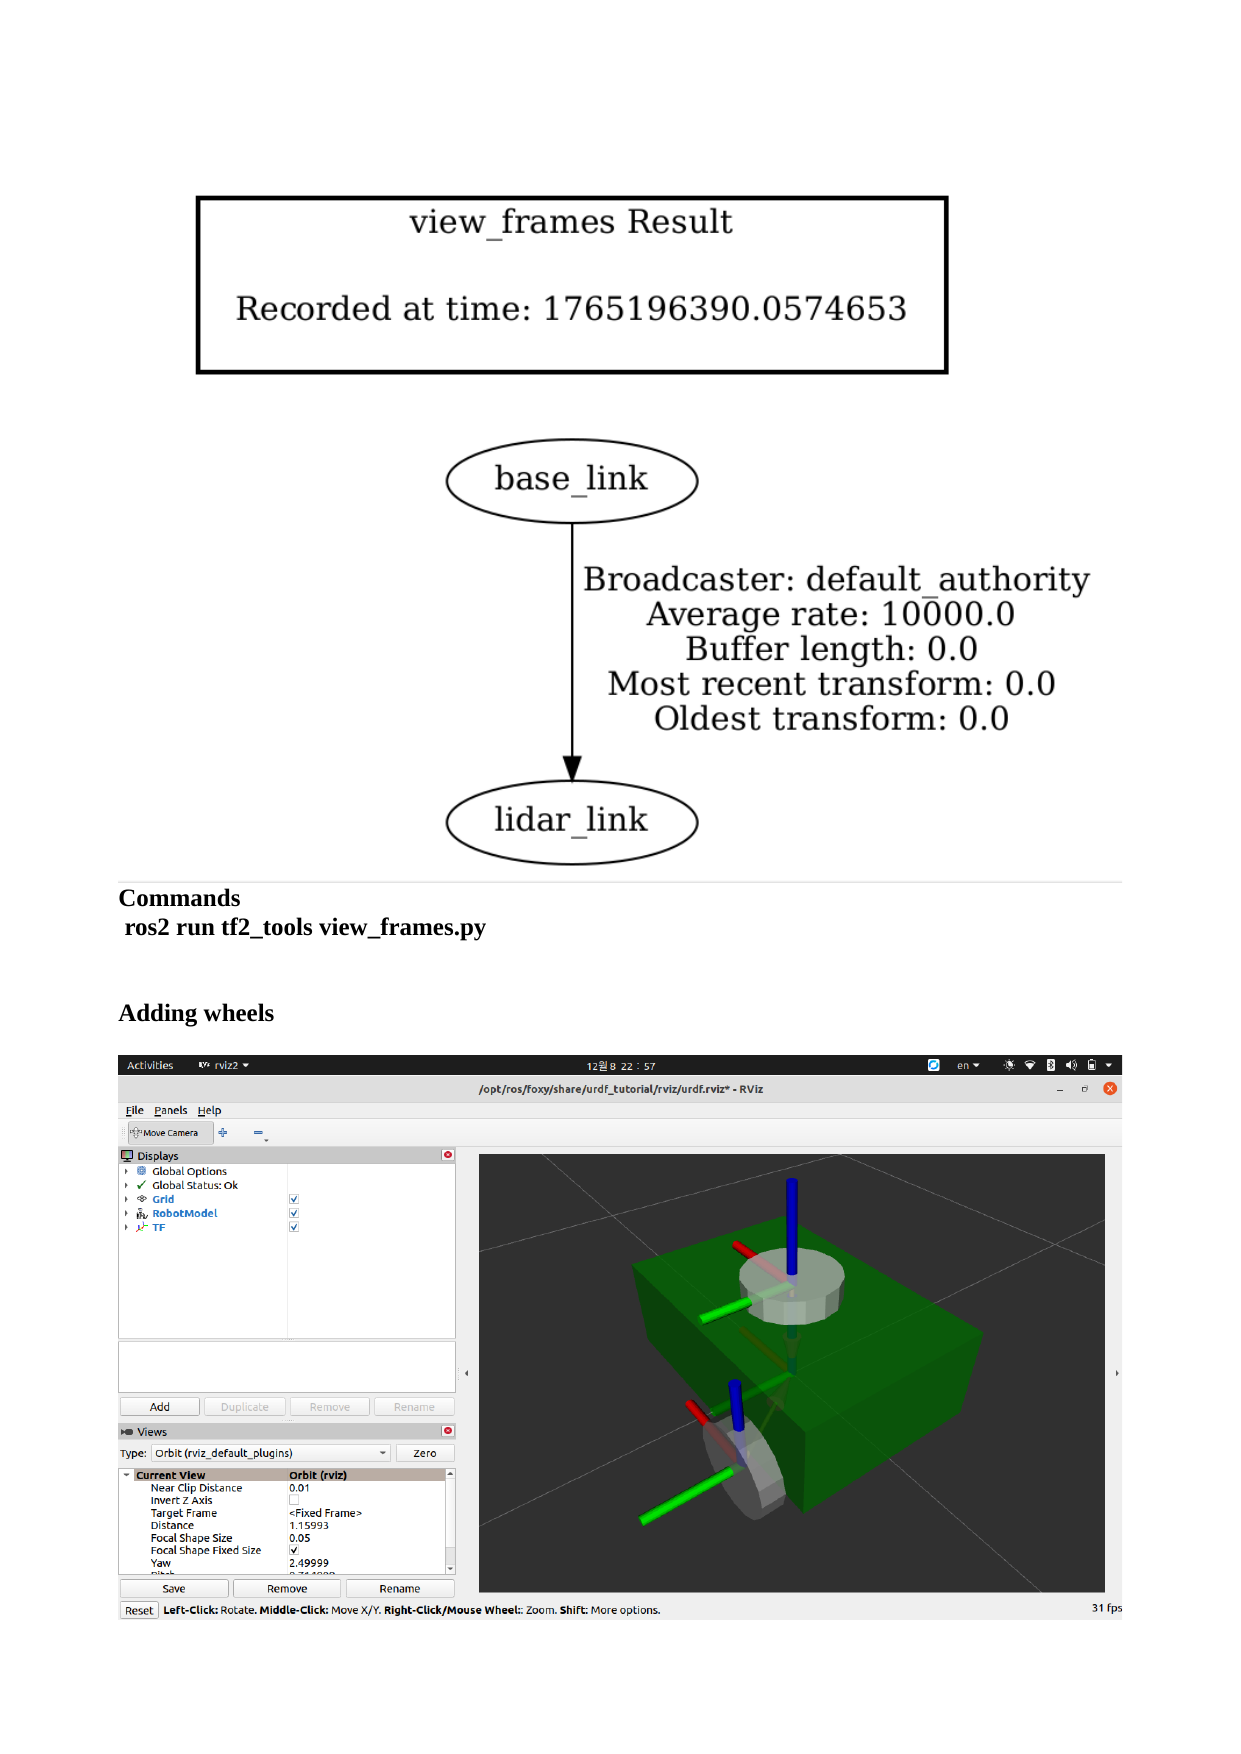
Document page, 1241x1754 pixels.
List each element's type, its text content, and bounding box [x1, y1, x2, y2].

picture [118, 118, 1123, 883]
picture [118, 1055, 1123, 1620]
text Commands [118, 883, 1122, 912]
text ros2 run tf2_tools view_frames.py [118, 912, 1122, 940]
text Adding wheels [118, 998, 1122, 1027]
